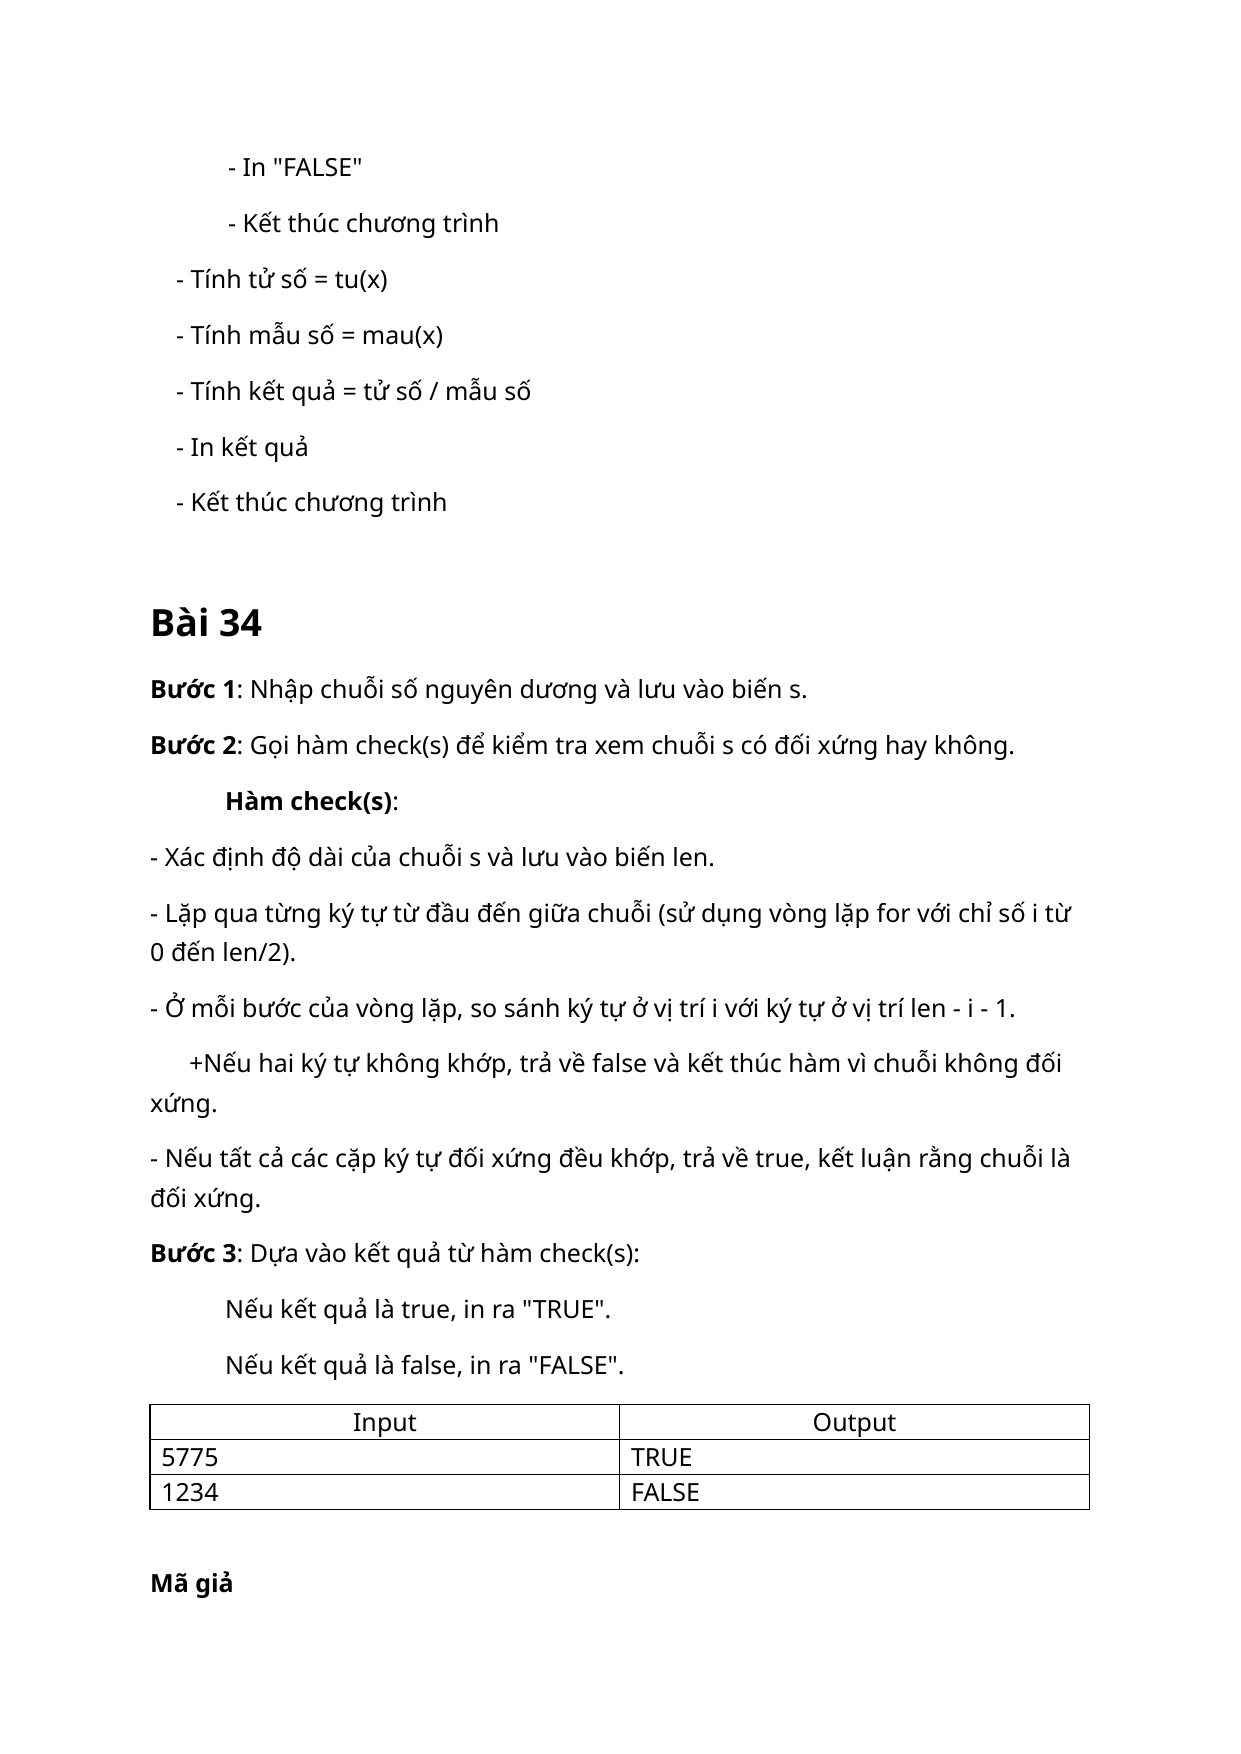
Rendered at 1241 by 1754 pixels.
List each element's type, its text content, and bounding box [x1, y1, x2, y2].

text - Tính kết quả = tử số / mẫu số [150, 373, 1090, 407]
text - Kết thúc chương trình [150, 485, 1090, 519]
text Nếu kết quả là true, in ra "TRUE". [225, 1292, 1090, 1326]
text - Nếu tất cả các cặp ký tự đối xứng đều khớp, trả về true, kết luận rằng chuỗi là đối xứng. [150, 1141, 1090, 1214]
text Nếu kết quả là false, in ra "FALSE". [225, 1348, 1090, 1382]
text - In "FALSE" [150, 150, 1090, 184]
text Hàm check(s): [225, 784, 1090, 818]
table_header Output [620, 1405, 1089, 1439]
table_cell FALSE [620, 1475, 1089, 1509]
text Bước 3: Dựa vào kết quả từ hàm check(s): [150, 1236, 1090, 1270]
text - In kết quả [150, 429, 1090, 463]
text - Tính tử số = tu(x) [150, 262, 1090, 296]
table_cell TRUE [620, 1440, 1089, 1474]
text Bước 2: Gọi hàm check(s) để kiểm tra xem chuỗi s có đối xứng hay không. [150, 728, 1090, 762]
text - Xác định độ dài của chuỗi s và lưu vào biến len. [150, 839, 1090, 873]
text Bài 34 [150, 597, 1090, 648]
text - Tính mẫu số = mau(x) [150, 317, 1090, 352]
text Bước 1: Nhập chuỗi số nguyên dương và lưu vào biến s. [150, 672, 1090, 706]
text +Nếu hai ký tự không khớp, trả về false và kết thúc hàm vì chuỗi không đối xứng. [150, 1046, 1090, 1119]
text Mã giả [150, 1566, 1090, 1600]
text - Lặp qua từng ký tự từ đầu đến giữa chuỗi (sử dụng vòng lặp for với chỉ số i từ 0 đến len/2). [150, 895, 1090, 968]
table_cell 1234 [151, 1475, 619, 1509]
text - Kết thúc chương trình [150, 206, 1090, 240]
text - Ở mỗi bước của vòng lặp, so sánh ký tự ở vị trí i với ký tự ở vị trí len - i - 1. [150, 990, 1090, 1024]
table_header Input [151, 1405, 619, 1439]
table_cell 5775 [151, 1440, 619, 1474]
